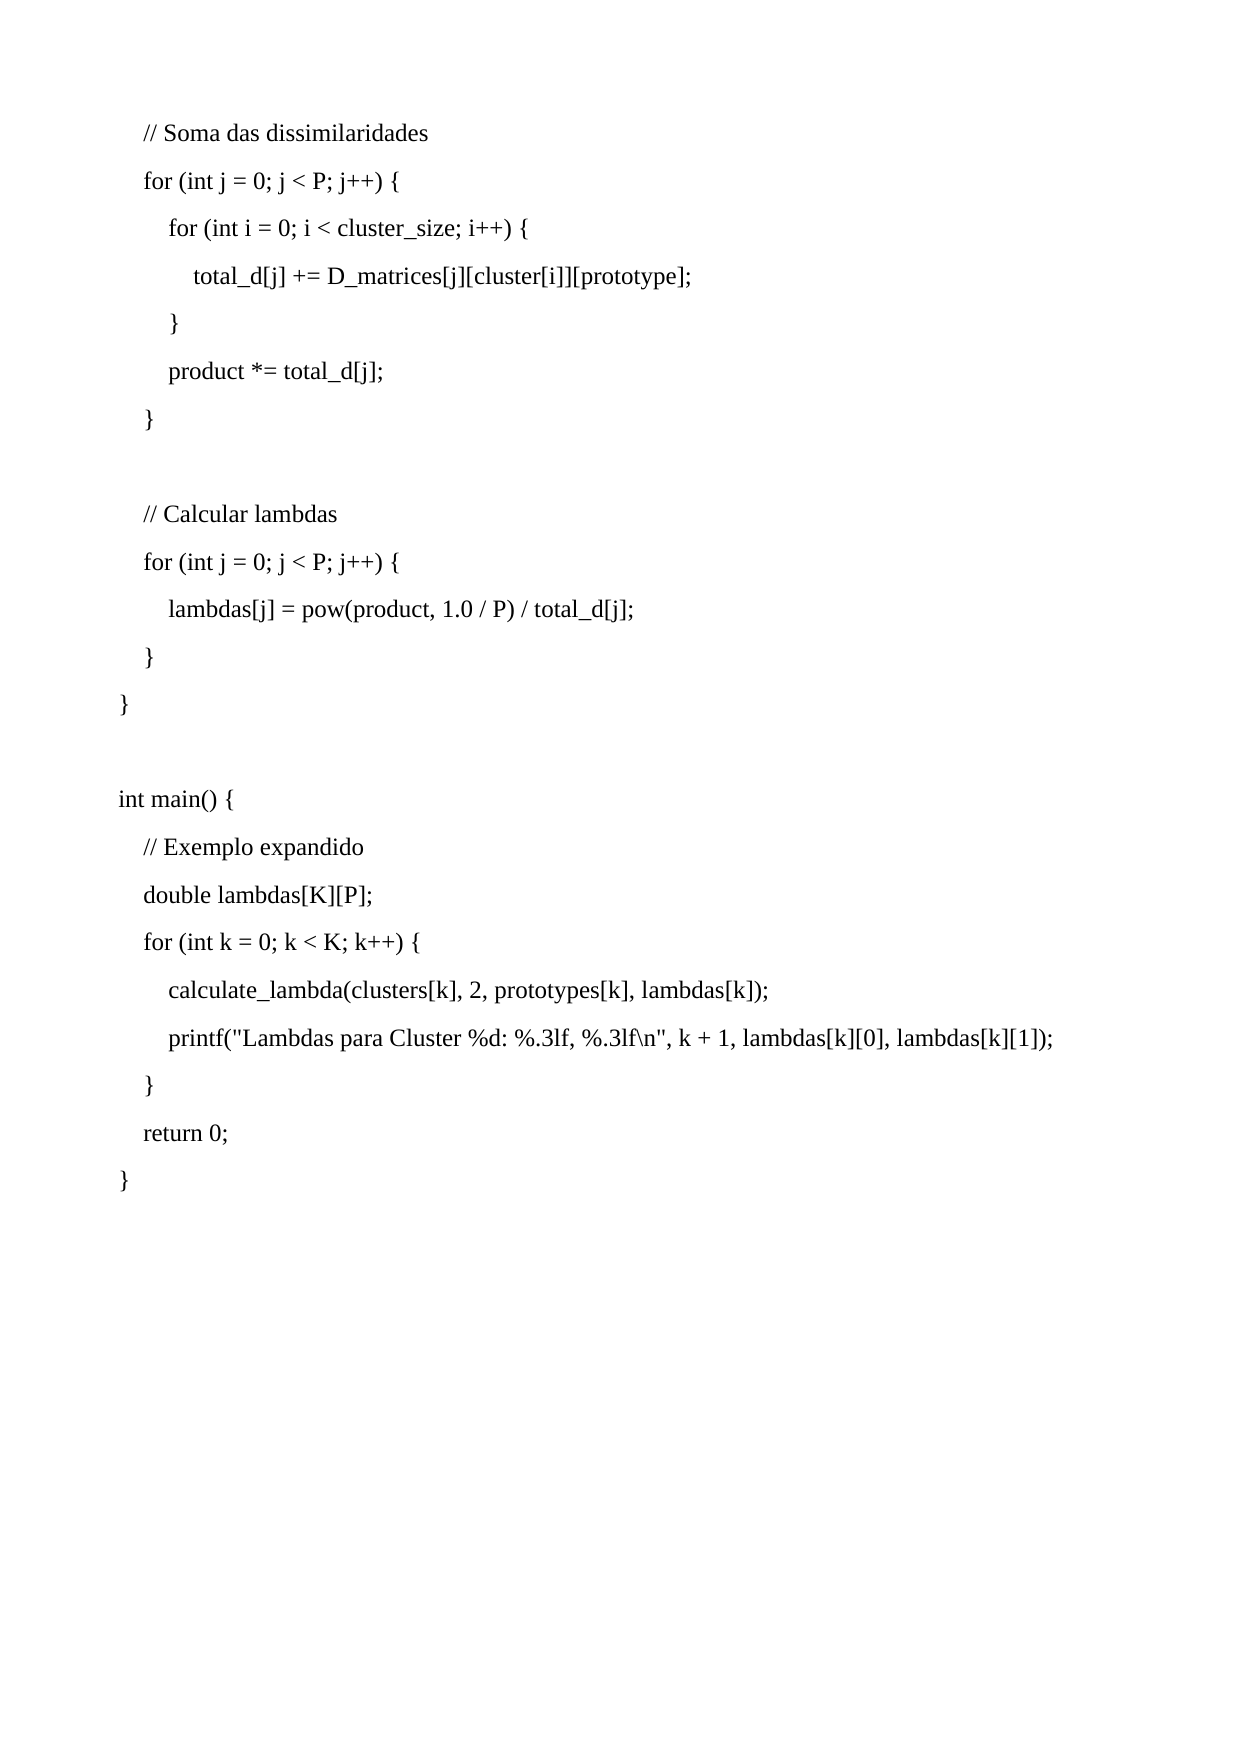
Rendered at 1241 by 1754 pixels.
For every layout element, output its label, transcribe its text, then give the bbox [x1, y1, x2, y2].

text product *= total_d[j]; [118, 356, 1122, 385]
text return 0; [118, 1118, 1122, 1147]
text int main() { [118, 784, 1122, 813]
text // Soma das dissimilaridades [118, 118, 1122, 147]
text for (int j = 0; j < P; j++) { [118, 166, 1122, 194]
text for (int k = 0; k < K; k++) { [118, 927, 1122, 956]
text printf("Lambdas para Cluster %d: %.3lf, %.3lf\n", k + 1, lambdas[k][0], lambdas[k][1]); [118, 1023, 1122, 1051]
text } [118, 689, 1122, 718]
text for (int i = 0; i < cluster_size; i++) { [118, 213, 1122, 242]
text } [118, 642, 1122, 671]
text total_d[j] += D_matrices[j][cluster[i]][prototype]; [118, 261, 1122, 290]
text lambdas[j] = pow(product, 1.0 / P) / total_d[j]; [118, 594, 1122, 623]
text } [118, 308, 1122, 337]
text for (int j = 0; j < P; j++) { [118, 547, 1122, 575]
text } [118, 1070, 1122, 1099]
text double lambdas[K][P]; [118, 880, 1122, 908]
text // Calcular lambdas [118, 499, 1122, 528]
text } [118, 404, 1122, 432]
text calculate_lambda(clusters[k], 2, prototypes[k], lambdas[k]); [118, 975, 1122, 1004]
text // Exemplo expandido [118, 832, 1122, 861]
text } [118, 1165, 1122, 1194]
